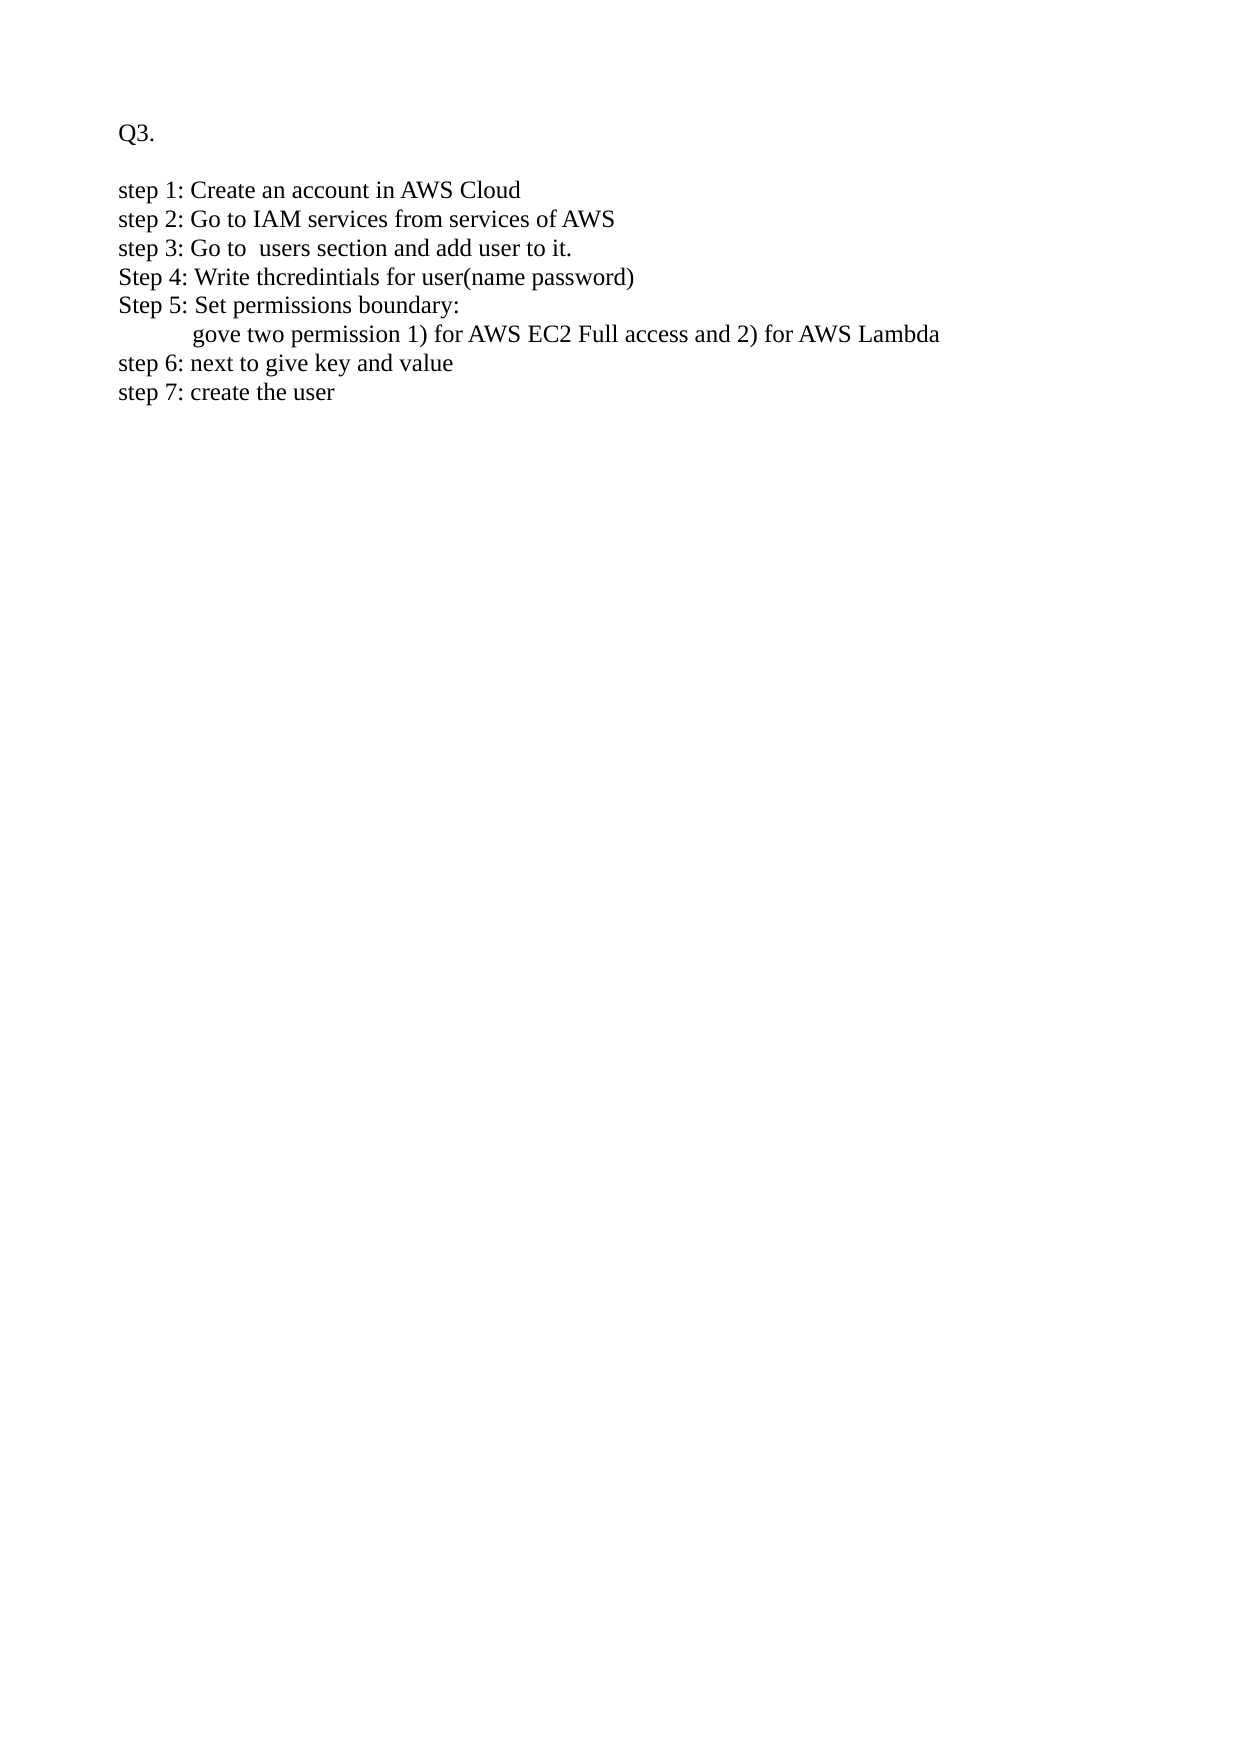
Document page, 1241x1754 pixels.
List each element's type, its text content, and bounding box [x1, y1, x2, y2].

text step 1: Create an account in AWS Cloud [118, 176, 1122, 204]
text gove two permission 1) for AWS EC2 Full access and 2) for AWS Lambda [118, 319, 1122, 348]
text Q3. [118, 118, 1122, 147]
text Step 5: Set permissions boundary: [118, 291, 1122, 319]
text step 3: Go to users section and add user to it. [118, 233, 1122, 262]
text step 6: next to give key and value [118, 348, 1122, 377]
text step 7: create the user [118, 377, 1122, 406]
text step 2: Go to IAM services from services of AWS [118, 204, 1122, 233]
text Step 4: Write thcredintials for user(name password) [118, 262, 1122, 291]
